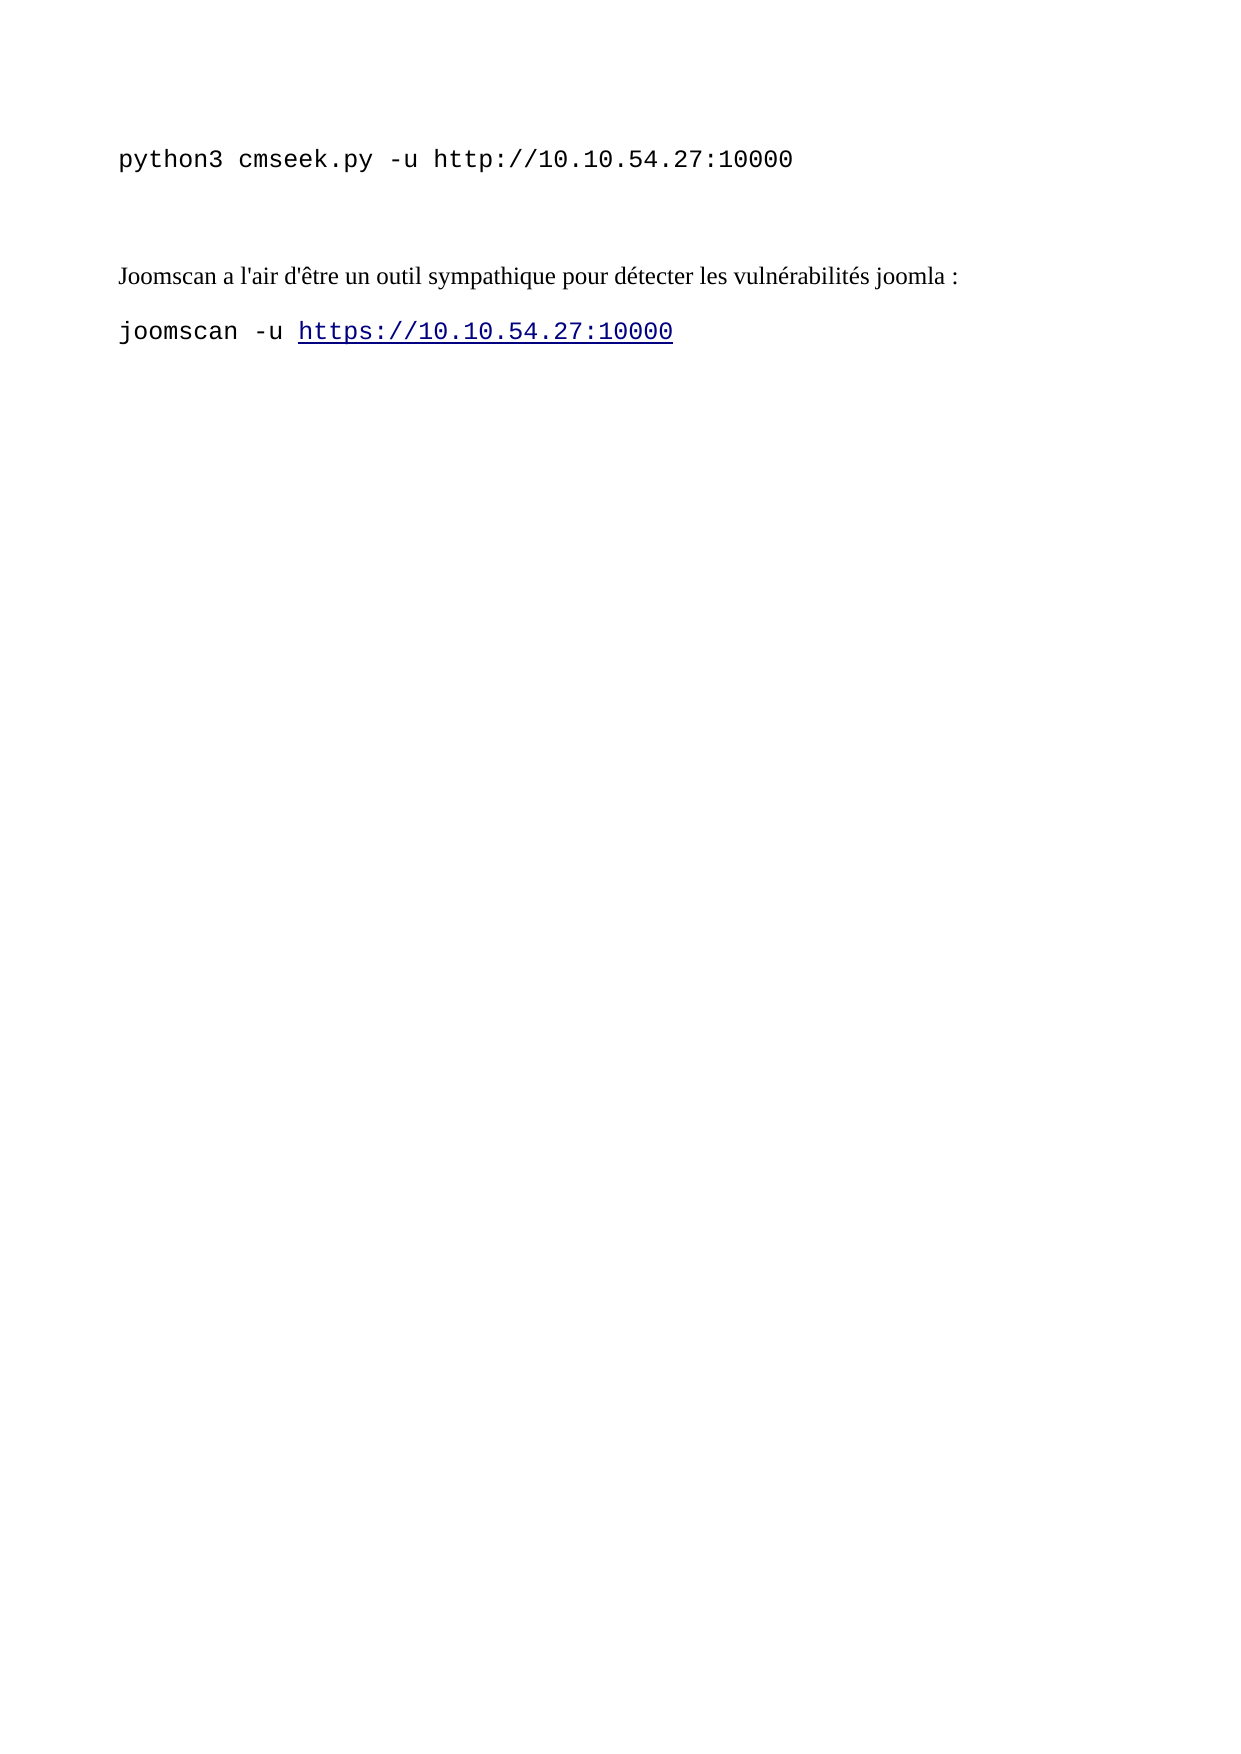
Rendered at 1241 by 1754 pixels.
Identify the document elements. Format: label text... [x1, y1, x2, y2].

text python3 cmseek.py -u http://10.10.54.27:10000 [118, 147, 1122, 175]
text joomscan -u https://10.10.54.27:10000 [118, 319, 1122, 347]
text Joomscan a l'air d'être un outil sympathique pour détecter les vulnérabilités joomla : [118, 261, 1122, 290]
